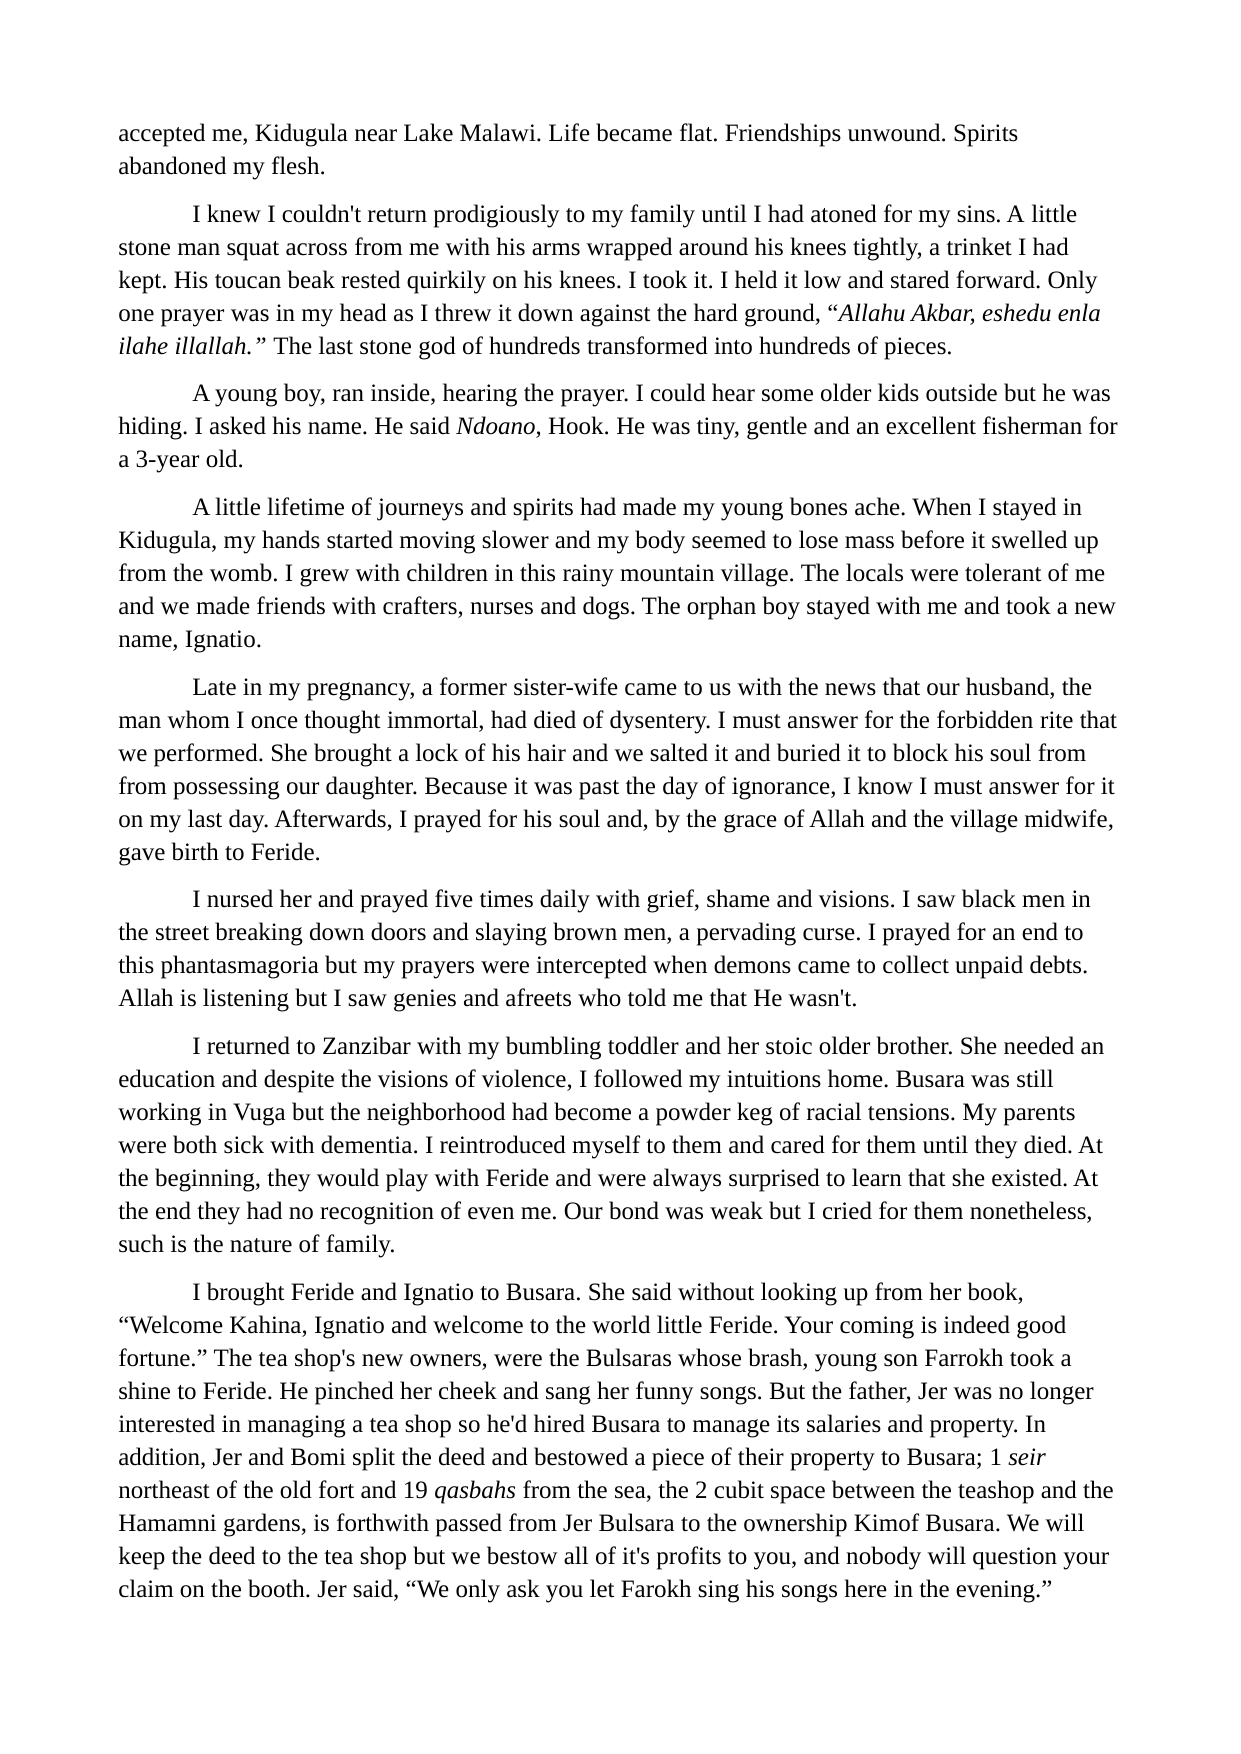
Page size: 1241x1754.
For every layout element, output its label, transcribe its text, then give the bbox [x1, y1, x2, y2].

text A young boy, ran inside, hearing the prayer. I could hear some older kids outside but he was hiding. I asked his name. He said Ndoano, Hook. He was tiny, gentle and an excellent fisherman for a 3-year old. [118, 378, 1122, 473]
text A little lifetime of journeys and spirits had made my young bones ache. When I stayed in Kidugula, my hands started moving slower and my body seemed to lose mass before it swelled up from the womb. I grew with children in this rainy mountain village. The locals were tolerant of me and we made friends with crafters, nurses and dogs. The orphan boy stayed with me and took a new name, Ignatio. [118, 492, 1122, 653]
text accepted me, Kidugula near Lake Malawi. Life became flat. Friendships unwound. Spirits abandoned my flesh. [118, 118, 1122, 180]
text I nursed her and prayed five times daily with grief, shame and visions. I saw black men in the street breaking down doors and slaying brown men, a pervading curse. I prayed for an end to this phantasmagoria but my prayers were intercepted when demons came to collect unpaid debts. Allah is listening but I saw genies and afreets who told me that He wasn't. [118, 884, 1122, 1012]
text I brought Feride and Ignatio to Busara. She said without looking up from her book, “Welcome Kahina, Ignatio and welcome to the world little Feride. Your coming is indeed good fortune.” The tea shop's new owners, were the Bulsaras whose brash, young son Farrokh took a shine to Feride. He pinched her cheek and sang her funny songs. But the father, Jer was no longer interested in managing a tea shop so he'd hired Busara to manage its salaries and property. In addition, Jer and Bomi split the deed and bestowed a piece of their property to Busara; 1 seir northeast of the old fort and 19 qasbahs from the sea, the 2 cubit space between the teashop and the Hamamni gardens, is forthwith passed from Jer Bulsara to the ownership Kimof Busara. We will keep the deed to the tea shop but we bestow all of it's profits to you, and nobody will question your claim on the booth. Jer said, “We only ask you let Farokh sing his songs here in the evening.” [118, 1277, 1122, 1603]
text I returned to Zanzibar with my bumbling toddler and her stoic older brother. She needed an education and despite the visions of violence, I followed my intuitions home. Busara was still working in Vuga but the neighborhood had become a powder keg of racial tensions. My parents were both sick with dementia. I reintroduced myself to them and cared for them until they died. At the beginning, they would play with Feride and were always surprised to learn that she existed. At the end they had no recognition of even me. Our bond was weak but I cried for them nonetheless, such is the nature of family. [118, 1031, 1122, 1258]
text I knew I couldn't return prodigiously to my family until I had atoned for my sins. A little stone man squat across from me with his arms wrapped around his knees tightly, a trinket I had kept. His toucan beak rested quirkily on his knees. I took it. I held it low and stared forward. Only one prayer was in my head as I threw it down against the hard ground, “Allahu Akbar, eshedu enla ilahe illallah.” The last stone god of hundreds transformed into hundreds of pieces. [118, 199, 1122, 359]
text Late in my pregnancy, a former sister-wife came to us with the news that our husband, the man whom I once thought immortal, had died of dysentery. I must answer for the forbidden rite that we performed. She brought a lock of his hair and we salted it and buried it to block his soul from from possessing our daughter. Because it was past the day of ignorance, I know I must answer for it on my last day. Afterwards, I prayed for his soul and, by the grace of Allah and the village midwife, gave birth to Feride. [118, 672, 1122, 866]
